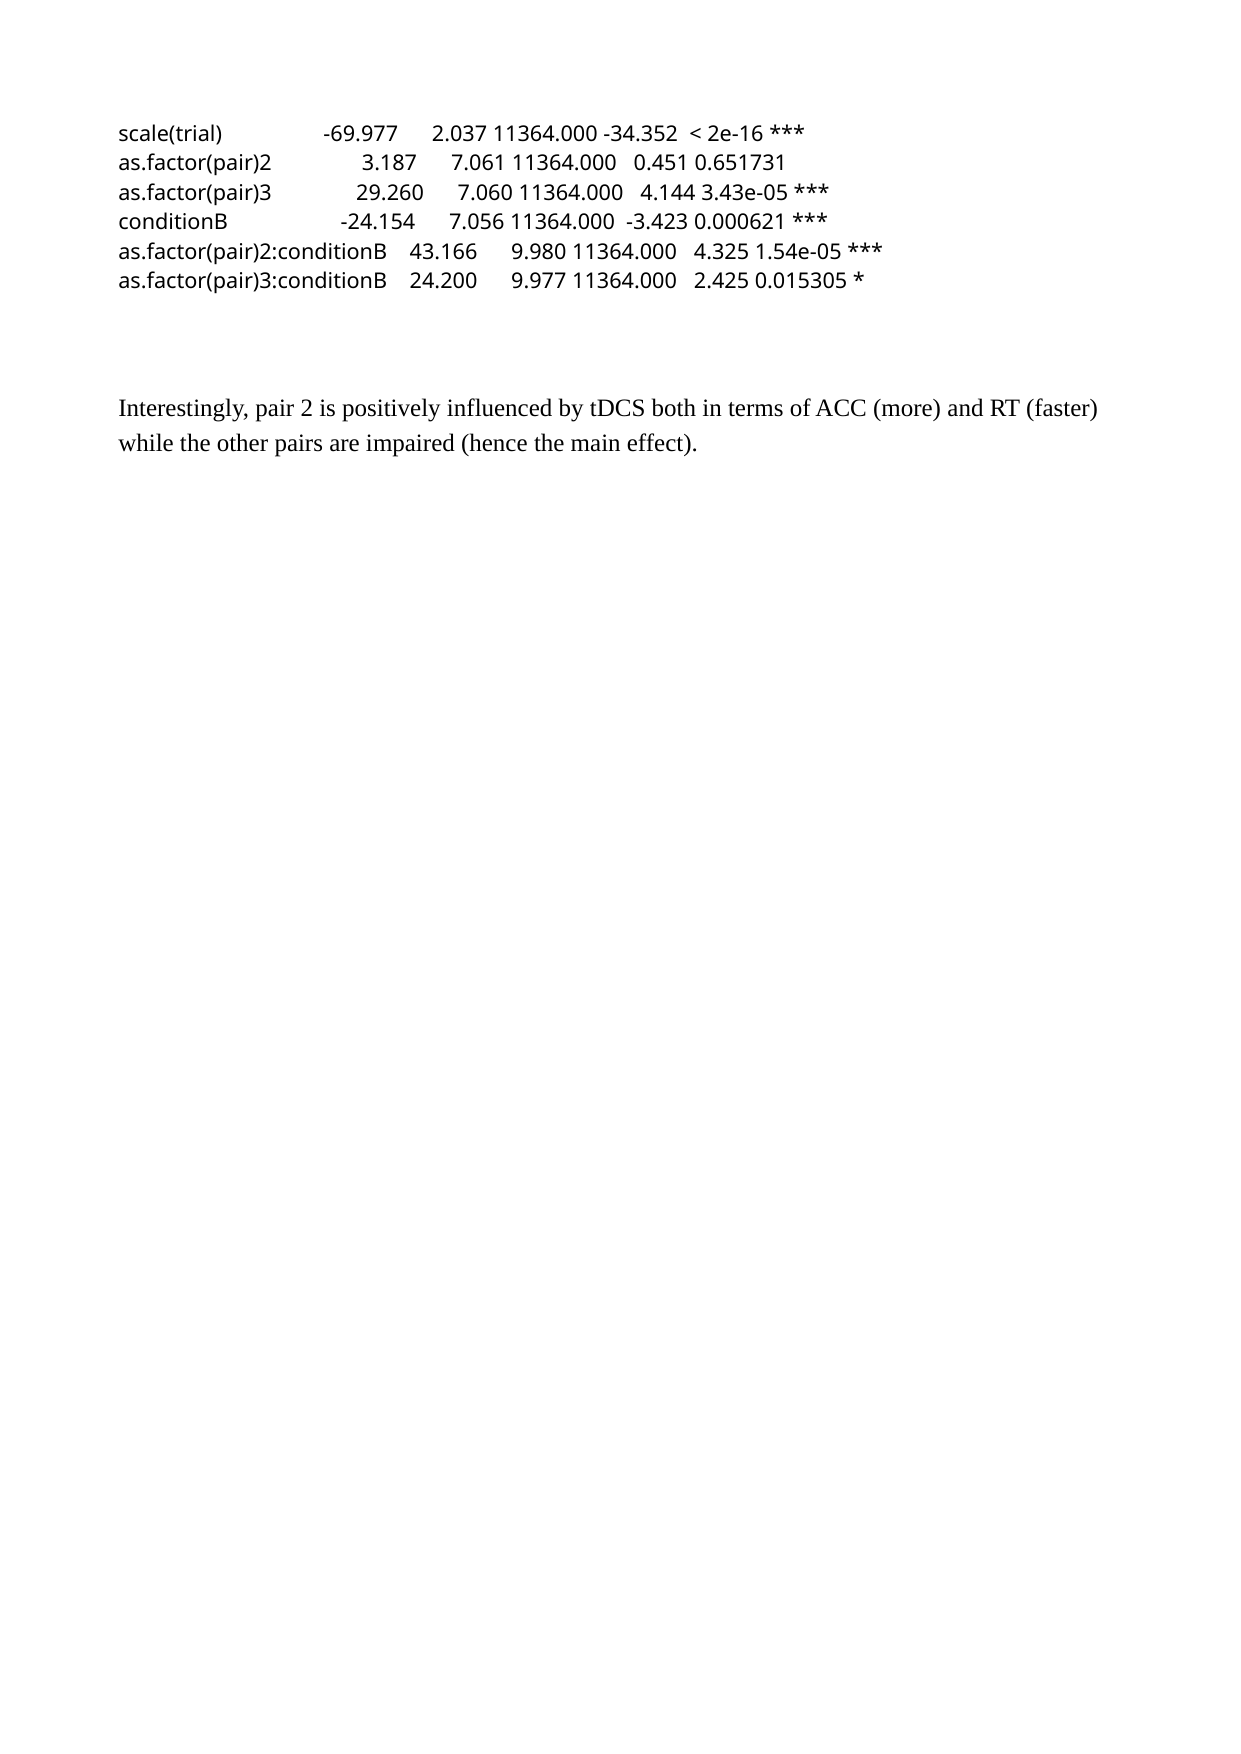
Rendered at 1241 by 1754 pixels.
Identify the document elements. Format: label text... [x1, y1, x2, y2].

text scale(trial) -69.977 2.037 11364.000 -34.352 < 2e-16 *** [118, 118, 1122, 148]
text as.factor(pair)3 29.260 7.060 11364.000 4.144 3.43e-05 *** [118, 177, 1122, 207]
text as.factor(pair)2:conditionB 43.166 9.980 11364.000 4.325 1.54e-05 *** [118, 236, 1122, 266]
text as.factor(pair)3:conditionB 24.200 9.977 11364.000 2.425 0.015305 * [118, 266, 1122, 295]
text as.factor(pair)2 3.187 7.061 11364.000 0.451 0.651731 [118, 148, 1122, 177]
text Interestingly, pair 2 is positively influenced by tDCS both in terms of ACC (more) and RT (faster) while the other pairs are impaired (hence the main effect). [118, 393, 1122, 456]
text conditionB -24.154 7.056 11364.000 -3.423 0.000621 *** [118, 207, 1122, 236]
